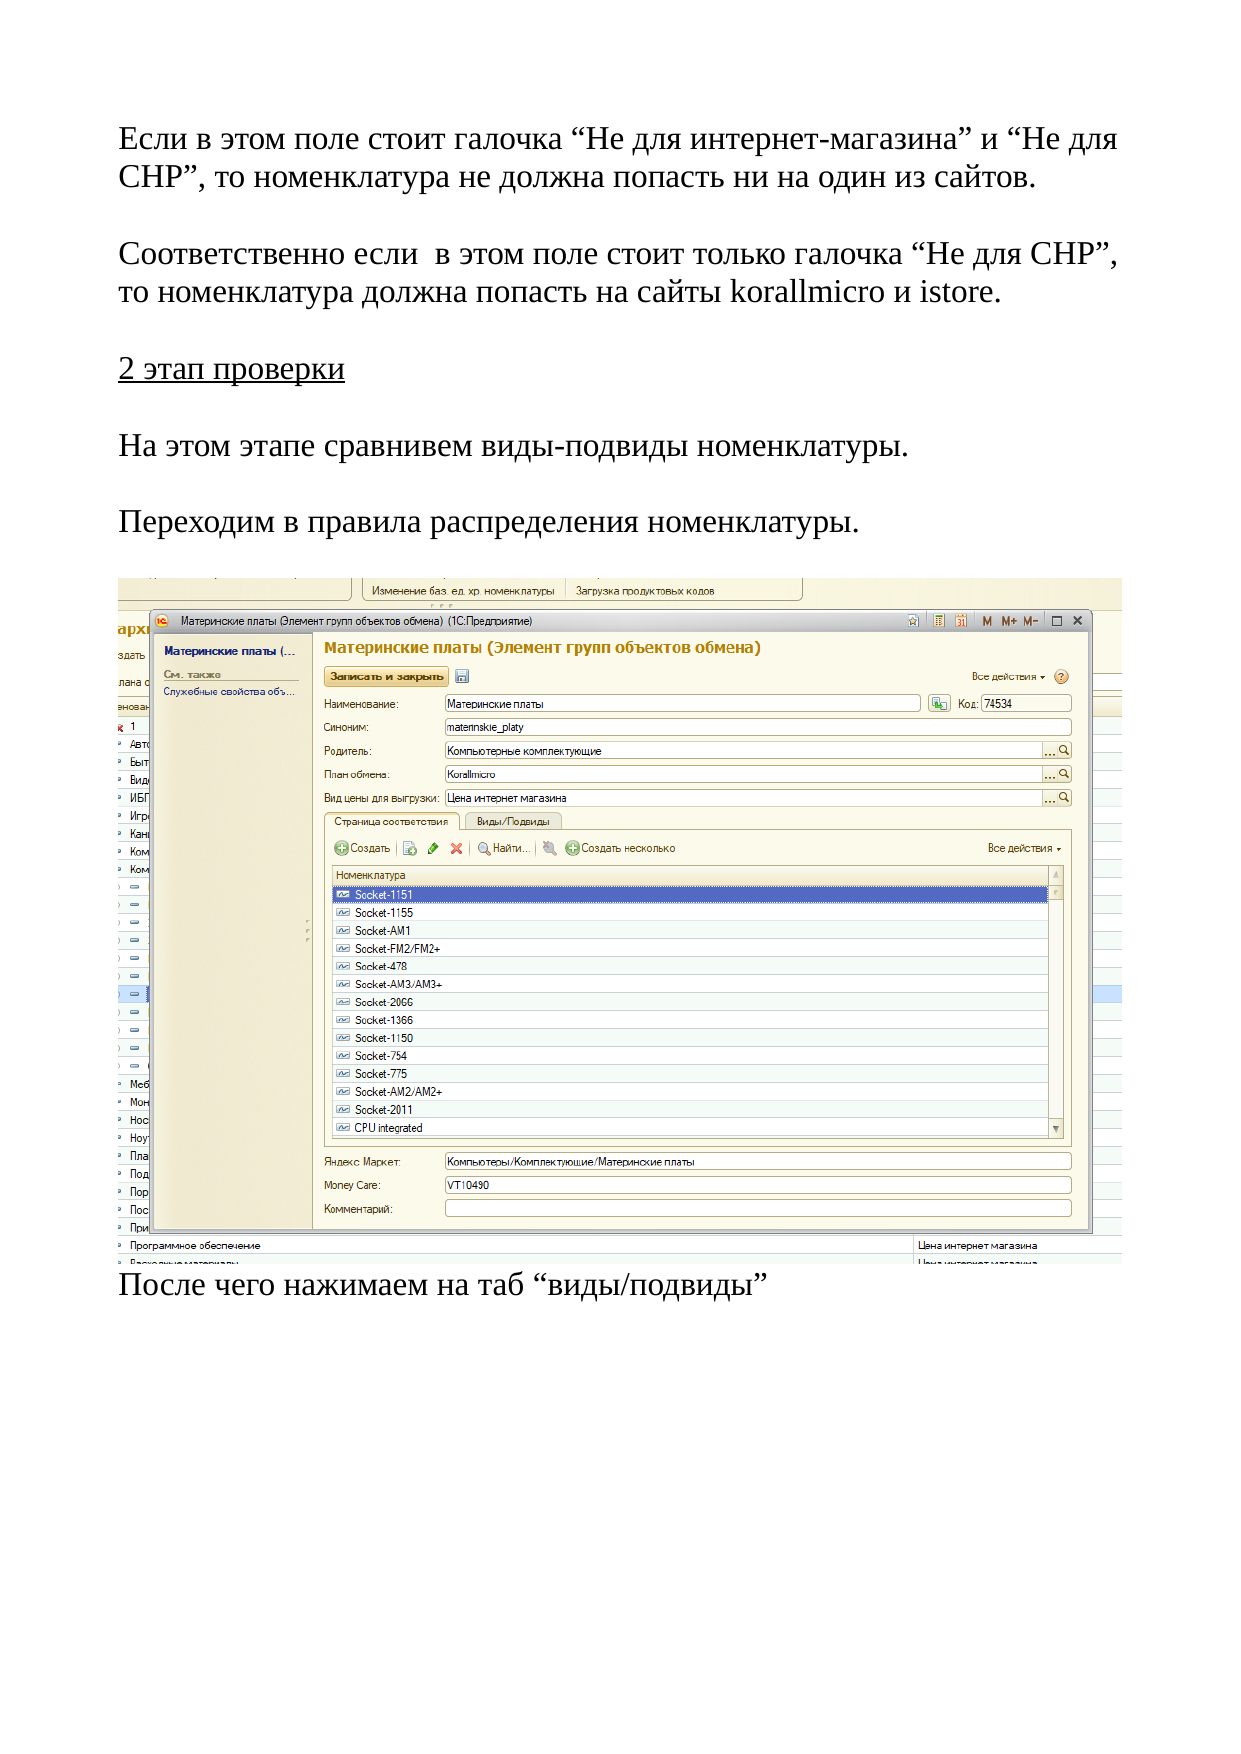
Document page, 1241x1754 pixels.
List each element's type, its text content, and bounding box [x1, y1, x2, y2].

text 2 этап проверки [118, 348, 1122, 386]
text После чего нажимаем на таб “виды/подвиды” [118, 1264, 1122, 1302]
text Если в этом поле стоит галочка “Не для интернет-магазина” и “Не для СНР”, то номенклатура не должна попасть ни на один из сайтов. [118, 118, 1122, 195]
text Переходим в правила распределения номенклатуры. [118, 501, 1122, 540]
text На этом этапе сравнивем виды-подвиды номенклатуры. [118, 425, 1122, 463]
text Соответственно если в этом поле стоит только галочка “Не для СНР”, то номенклатура должна попасть на сайты korallmicro и istore. [118, 233, 1122, 310]
picture [118, 578, 1123, 1264]
